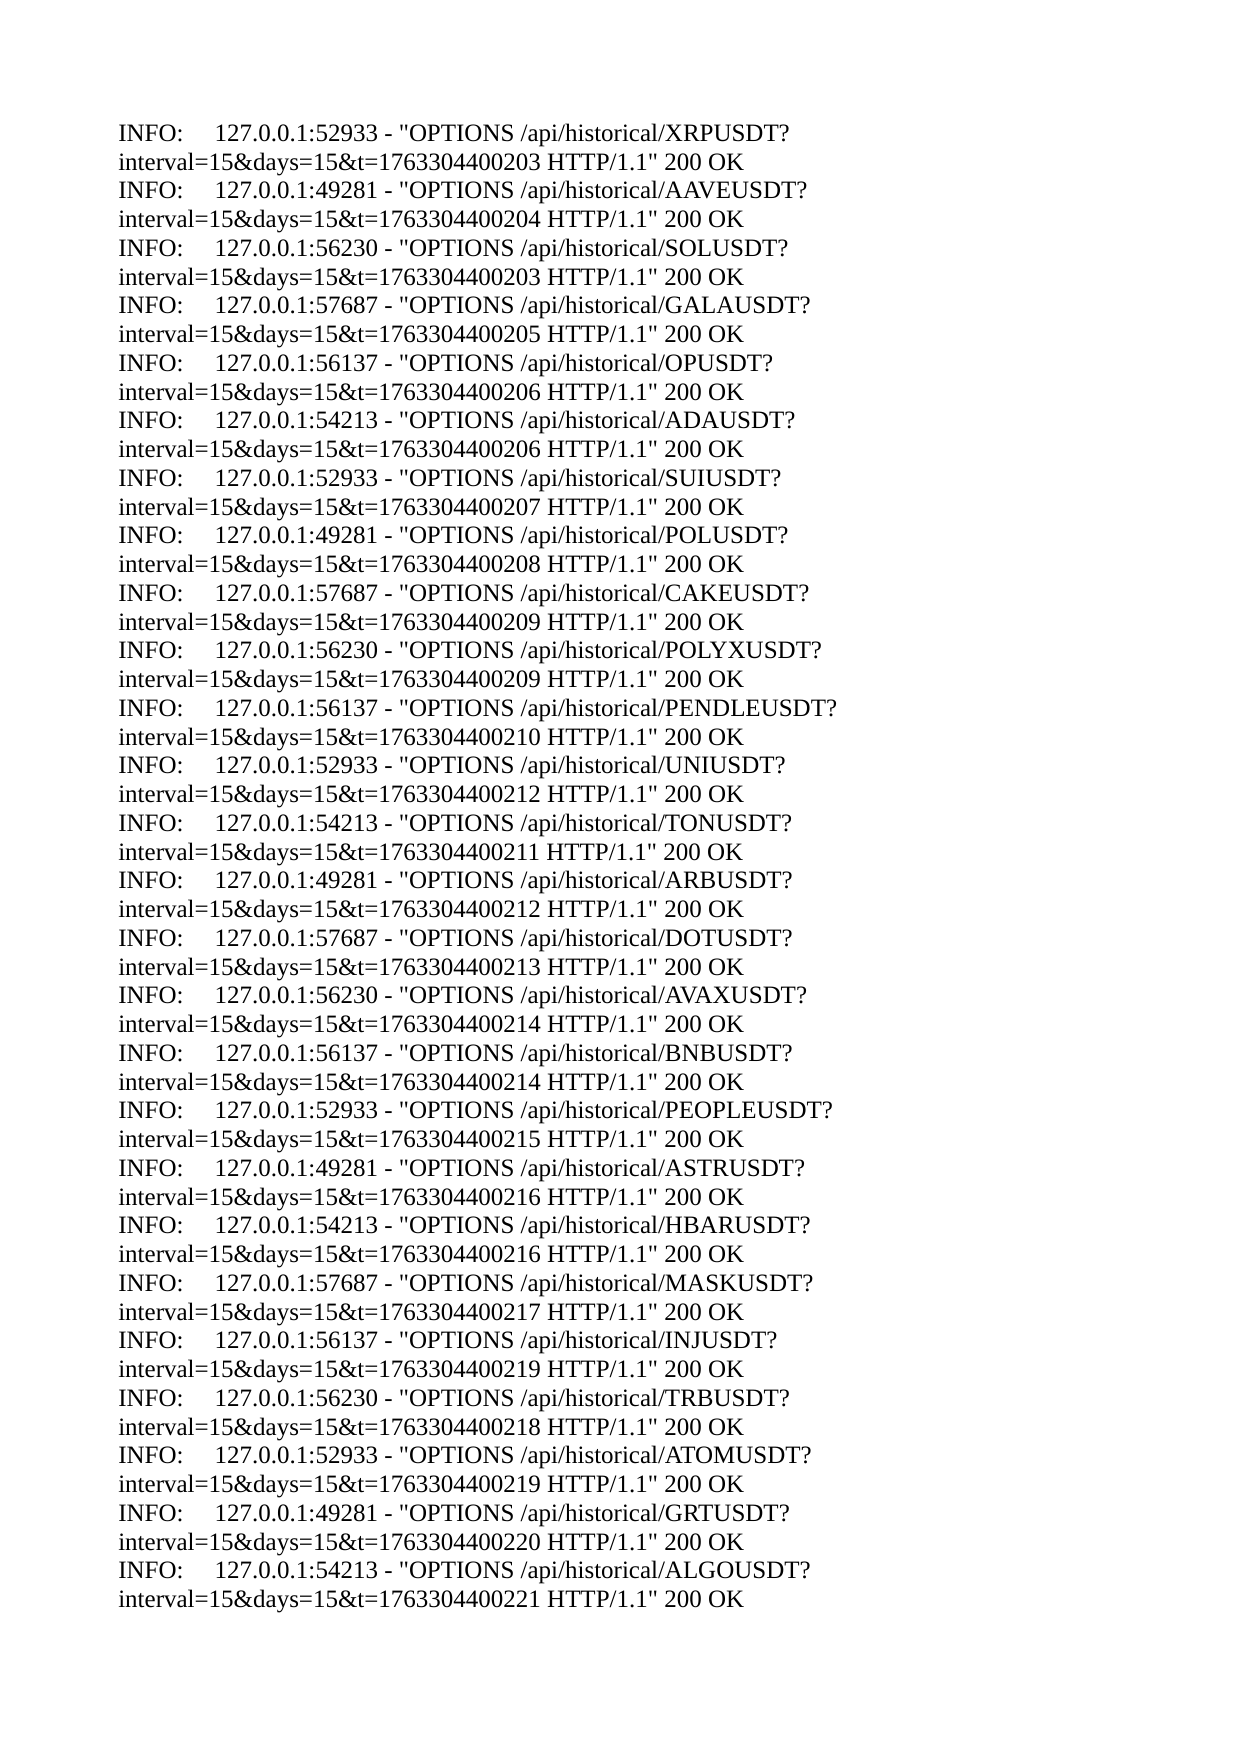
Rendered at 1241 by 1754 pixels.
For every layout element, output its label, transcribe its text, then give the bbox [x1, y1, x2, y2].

text INFO: 127.0.0.1:49281 - "OPTIONS /api/historical/ARBUSDT?interval=15&days=15&t=1763304400212 HTTP/1.1" 200 OK [118, 866, 1122, 923]
text INFO: 127.0.0.1:57687 - "OPTIONS /api/historical/MASKUSDT?interval=15&days=15&t=1763304400217 HTTP/1.1" 200 OK [118, 1268, 1122, 1326]
text INFO: 127.0.0.1:57687 - "OPTIONS /api/historical/CAKEUSDT?interval=15&days=15&t=1763304400209 HTTP/1.1" 200 OK [118, 578, 1122, 636]
text INFO: 127.0.0.1:49281 - "OPTIONS /api/historical/ASTRUSDT?interval=15&days=15&t=1763304400216 HTTP/1.1" 200 OK [118, 1153, 1122, 1211]
text INFO: 127.0.0.1:49281 - "OPTIONS /api/historical/AAVEUSDT?interval=15&days=15&t=1763304400204 HTTP/1.1" 200 OK [118, 176, 1122, 233]
text INFO: 127.0.0.1:56137 - "OPTIONS /api/historical/INJUSDT?interval=15&days=15&t=1763304400219 HTTP/1.1" 200 OK [118, 1326, 1122, 1383]
text INFO: 127.0.0.1:54213 - "OPTIONS /api/historical/ADAUSDT?interval=15&days=15&t=1763304400206 HTTP/1.1" 200 OK [118, 406, 1122, 463]
text INFO: 127.0.0.1:54213 - "OPTIONS /api/historical/HBARUSDT?interval=15&days=15&t=1763304400216 HTTP/1.1" 200 OK [118, 1211, 1122, 1268]
text INFO: 127.0.0.1:52933 - "OPTIONS /api/historical/PEOPLEUSDT?interval=15&days=15&t=1763304400215 HTTP/1.1" 200 OK [118, 1096, 1122, 1153]
text INFO: 127.0.0.1:57687 - "OPTIONS /api/historical/DOTUSDT?interval=15&days=15&t=1763304400213 HTTP/1.1" 200 OK [118, 923, 1122, 981]
text INFO: 127.0.0.1:52933 - "OPTIONS /api/historical/SUIUSDT?interval=15&days=15&t=1763304400207 HTTP/1.1" 200 OK [118, 463, 1122, 521]
text INFO: 127.0.0.1:54213 - "OPTIONS /api/historical/ALGOUSDT?interval=15&days=15&t=1763304400221 HTTP/1.1" 200 OK [118, 1556, 1122, 1613]
text INFO: 127.0.0.1:56230 - "OPTIONS /api/historical/AVAXUSDT?interval=15&days=15&t=1763304400214 HTTP/1.1" 200 OK [118, 981, 1122, 1038]
text INFO: 127.0.0.1:56230 - "OPTIONS /api/historical/SOLUSDT?interval=15&days=15&t=1763304400203 HTTP/1.1" 200 OK [118, 233, 1122, 291]
text INFO: 127.0.0.1:56230 - "OPTIONS /api/historical/POLYXUSDT?interval=15&days=15&t=1763304400209 HTTP/1.1" 200 OK [118, 636, 1122, 693]
text INFO: 127.0.0.1:56137 - "OPTIONS /api/historical/BNBUSDT?interval=15&days=15&t=1763304400214 HTTP/1.1" 200 OK [118, 1038, 1122, 1096]
text INFO: 127.0.0.1:56137 - "OPTIONS /api/historical/PENDLEUSDT?interval=15&days=15&t=1763304400210 HTTP/1.1" 200 OK [118, 693, 1122, 751]
text INFO: 127.0.0.1:49281 - "OPTIONS /api/historical/POLUSDT?interval=15&days=15&t=1763304400208 HTTP/1.1" 200 OK [118, 521, 1122, 578]
text INFO: 127.0.0.1:54213 - "OPTIONS /api/historical/TONUSDT?interval=15&days=15&t=1763304400211 HTTP/1.1" 200 OK [118, 808, 1122, 866]
text INFO: 127.0.0.1:56137 - "OPTIONS /api/historical/OPUSDT?interval=15&days=15&t=1763304400206 HTTP/1.1" 200 OK [118, 348, 1122, 406]
text INFO: 127.0.0.1:56230 - "OPTIONS /api/historical/TRBUSDT?interval=15&days=15&t=1763304400218 HTTP/1.1" 200 OK [118, 1383, 1122, 1441]
text INFO: 127.0.0.1:52933 - "OPTIONS /api/historical/XRPUSDT?interval=15&days=15&t=1763304400203 HTTP/1.1" 200 OK [118, 118, 1122, 176]
text INFO: 127.0.0.1:57687 - "OPTIONS /api/historical/GALAUSDT?interval=15&days=15&t=1763304400205 HTTP/1.1" 200 OK [118, 291, 1122, 348]
text INFO: 127.0.0.1:49281 - "OPTIONS /api/historical/GRTUSDT?interval=15&days=15&t=1763304400220 HTTP/1.1" 200 OK [118, 1498, 1122, 1556]
text INFO: 127.0.0.1:52933 - "OPTIONS /api/historical/ATOMUSDT?interval=15&days=15&t=1763304400219 HTTP/1.1" 200 OK [118, 1441, 1122, 1498]
text INFO: 127.0.0.1:52933 - "OPTIONS /api/historical/UNIUSDT?interval=15&days=15&t=1763304400212 HTTP/1.1" 200 OK [118, 751, 1122, 808]
